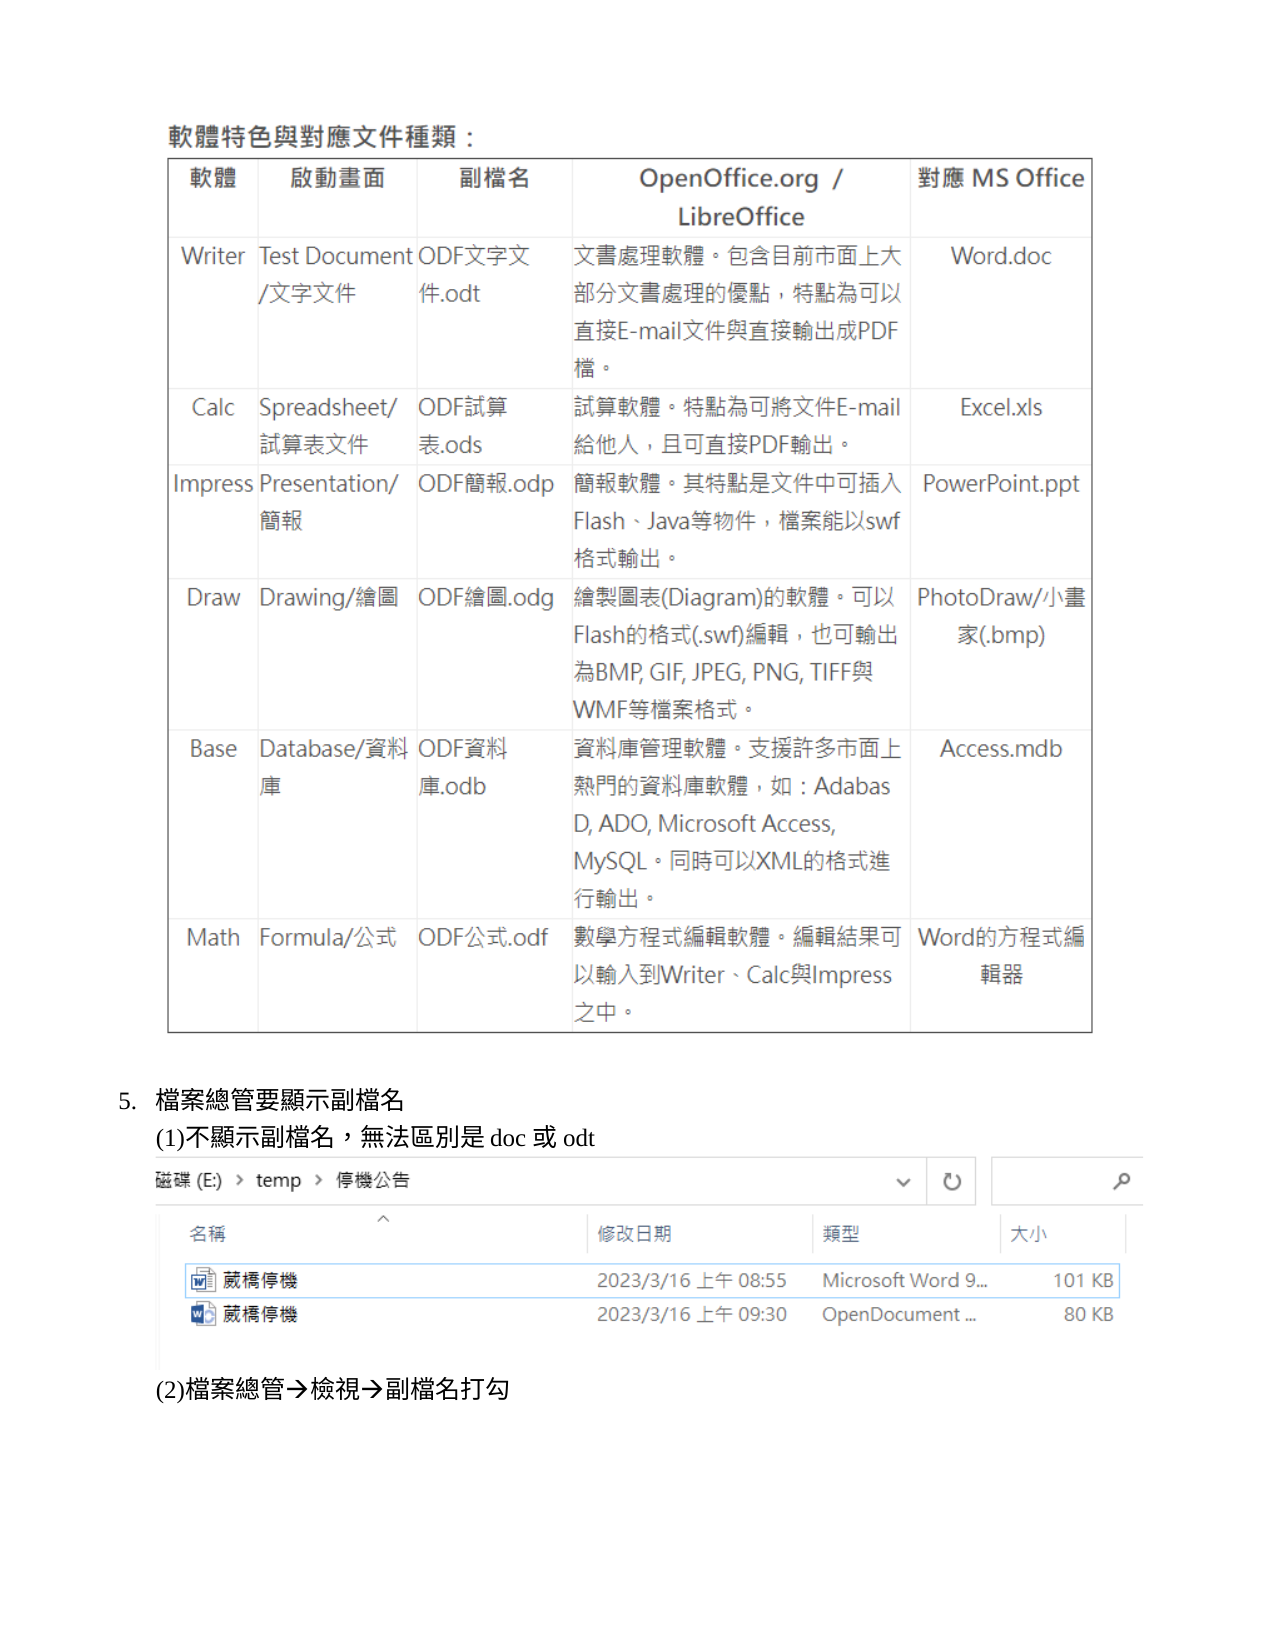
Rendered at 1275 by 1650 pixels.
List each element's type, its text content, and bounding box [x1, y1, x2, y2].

list 檔案總管要顯示副檔名 [118, 1081, 1157, 1117]
picture [155, 1153, 1144, 1370]
picture [155, 118, 1109, 1052]
text (1)不顯示副檔名，無法區別是doc 或 odt [156, 1117, 1157, 1153]
text (2)檔案總管檢視副檔名打勾 [156, 1369, 1157, 1406]
